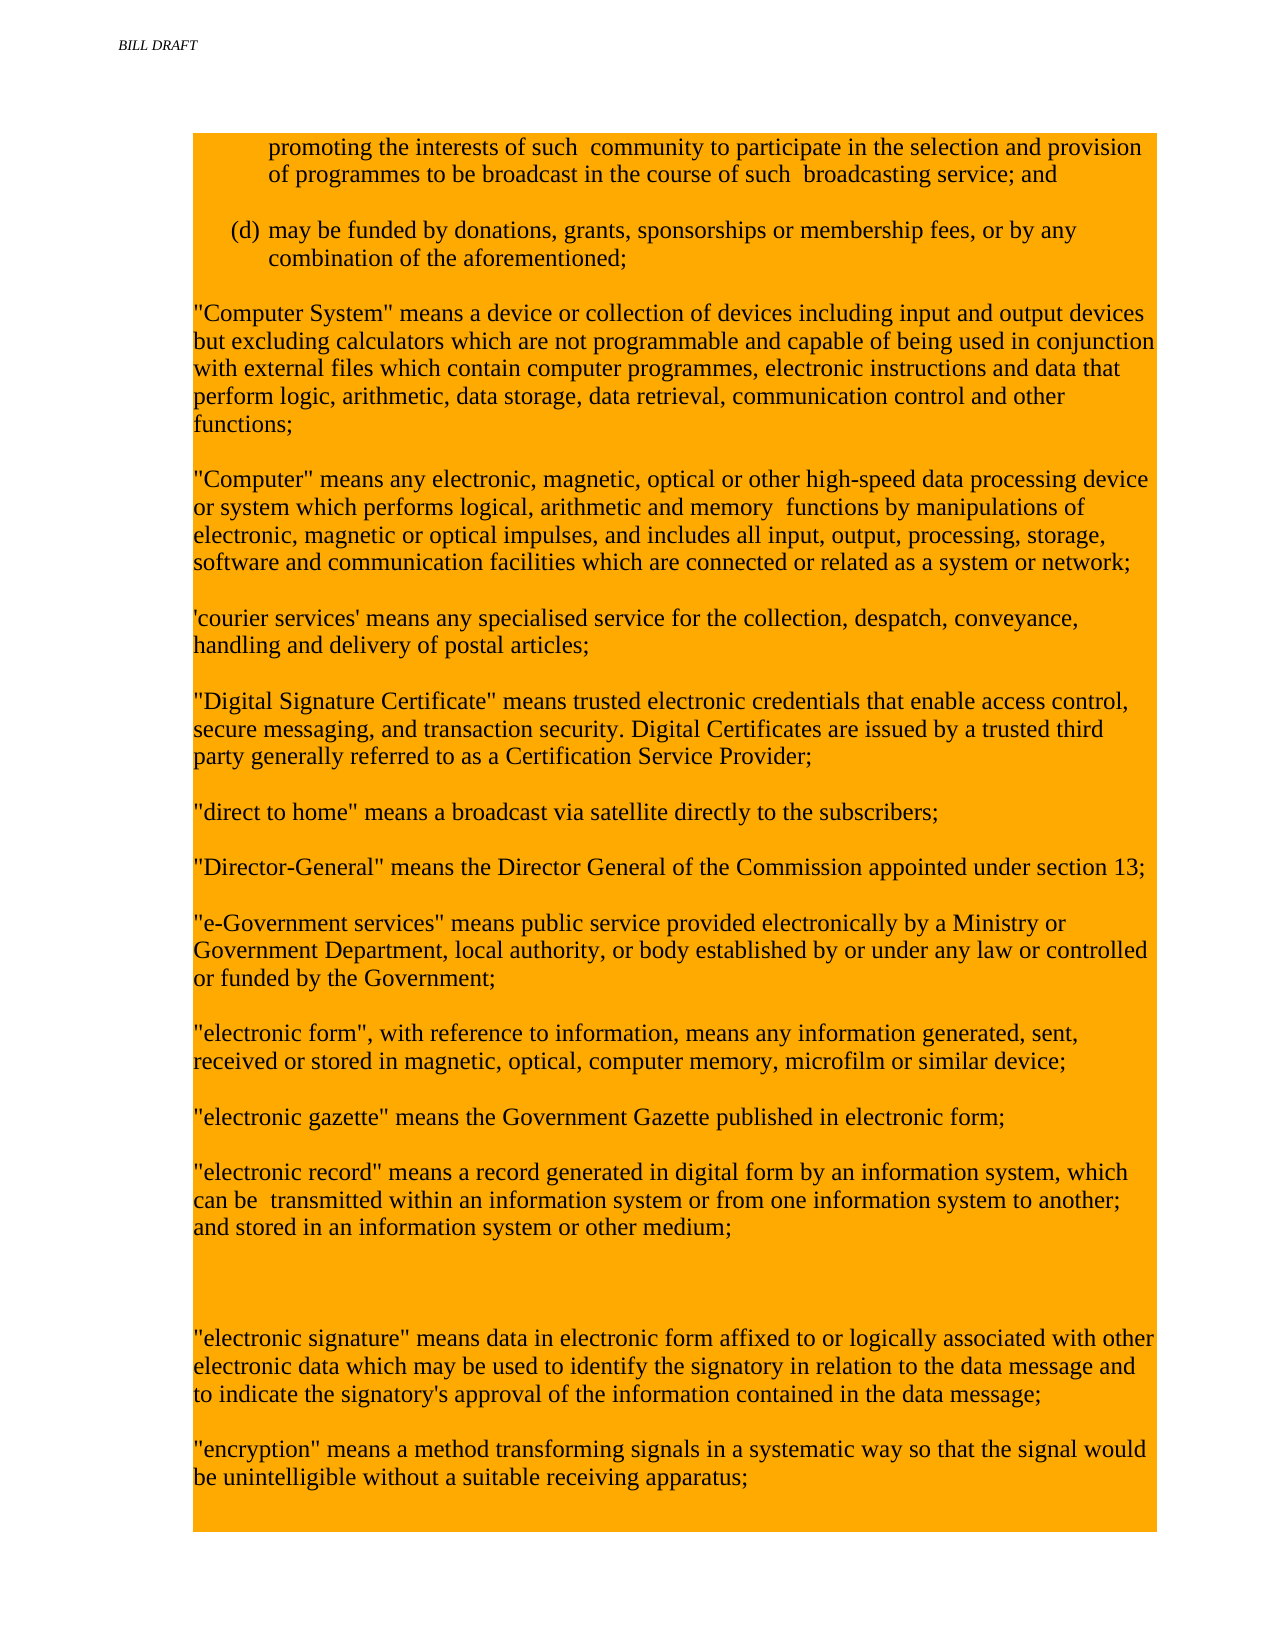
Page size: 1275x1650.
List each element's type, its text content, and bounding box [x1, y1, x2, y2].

text "Digital Signature Certificate" means trusted electronic credentials that enable access control, secure messaging, and transaction security. Digital Certificates are issued by a trusted third party generally referred to as a Certification Service Provider; [193, 687, 1157, 770]
list may be funded by donations, grants, sponsorships or membership fees, or by any combination of the aforementioned; [231, 216, 1157, 271]
text "electronic gazette" means the Government Gazette published in electronic form; [193, 1103, 1157, 1130]
list promoting the interests of such community to participate in the selection and provision of programmes to be broadcast in the course of such broadcasting service; and [231, 133, 1157, 188]
text "Computer System" means a device or collection of devices including input and output devices but excluding calculators which are not programmable and capable of being used in conjunction with external files which contain computer programmes, electronic instructions and data that perform logic, arithmetic, data storage, data retrieval, communication control and other functions; [193, 299, 1157, 438]
text "electronic signature" means data in electronic form affixed to or logically associated with other electronic data which may be used to identify the signatory in relation to the data message and to indicate the signatory's approval of the information contained in the data message; [193, 1324, 1157, 1407]
text "electronic form", with reference to information, means any information generated, sent, received or stored in magnetic, optical, computer memory, microfilm or similar device; [193, 1019, 1157, 1075]
text 'courier services' means any specialised service for the collection, despatch, conveyance, handling and delivery of postal articles; [193, 604, 1157, 659]
text "Computer" means any electronic, magnetic, optical or other high-speed data processing device or system which performs logical, arithmetic and memory functions by manipulations of electronic, magnetic or optical impulses, and includes all input, output, processing, storage, software and communication facilities which are connected or related as a system or network; [193, 465, 1157, 576]
text "Director-General" means the Director General of the Commission appointed under section 13; [193, 853, 1157, 881]
text "direct to home" means a broadcast via satellite directly to the subscribers; [193, 798, 1157, 826]
text "e-Government services" means public service provided electronically by a Ministry or Government Department, local authority, or body established by or under any law or controlled or funded by the Government; [193, 909, 1157, 992]
text "encryption" means a method transforming signals in a systematic way so that the signal would be unintelligible without a suitable receiving apparatus; [193, 1435, 1157, 1491]
text "electronic record" means a record generated in digital form by an information system, which can be transmitted within an information system or from one information system to another; and stored in an information system or other medium; [193, 1158, 1157, 1241]
